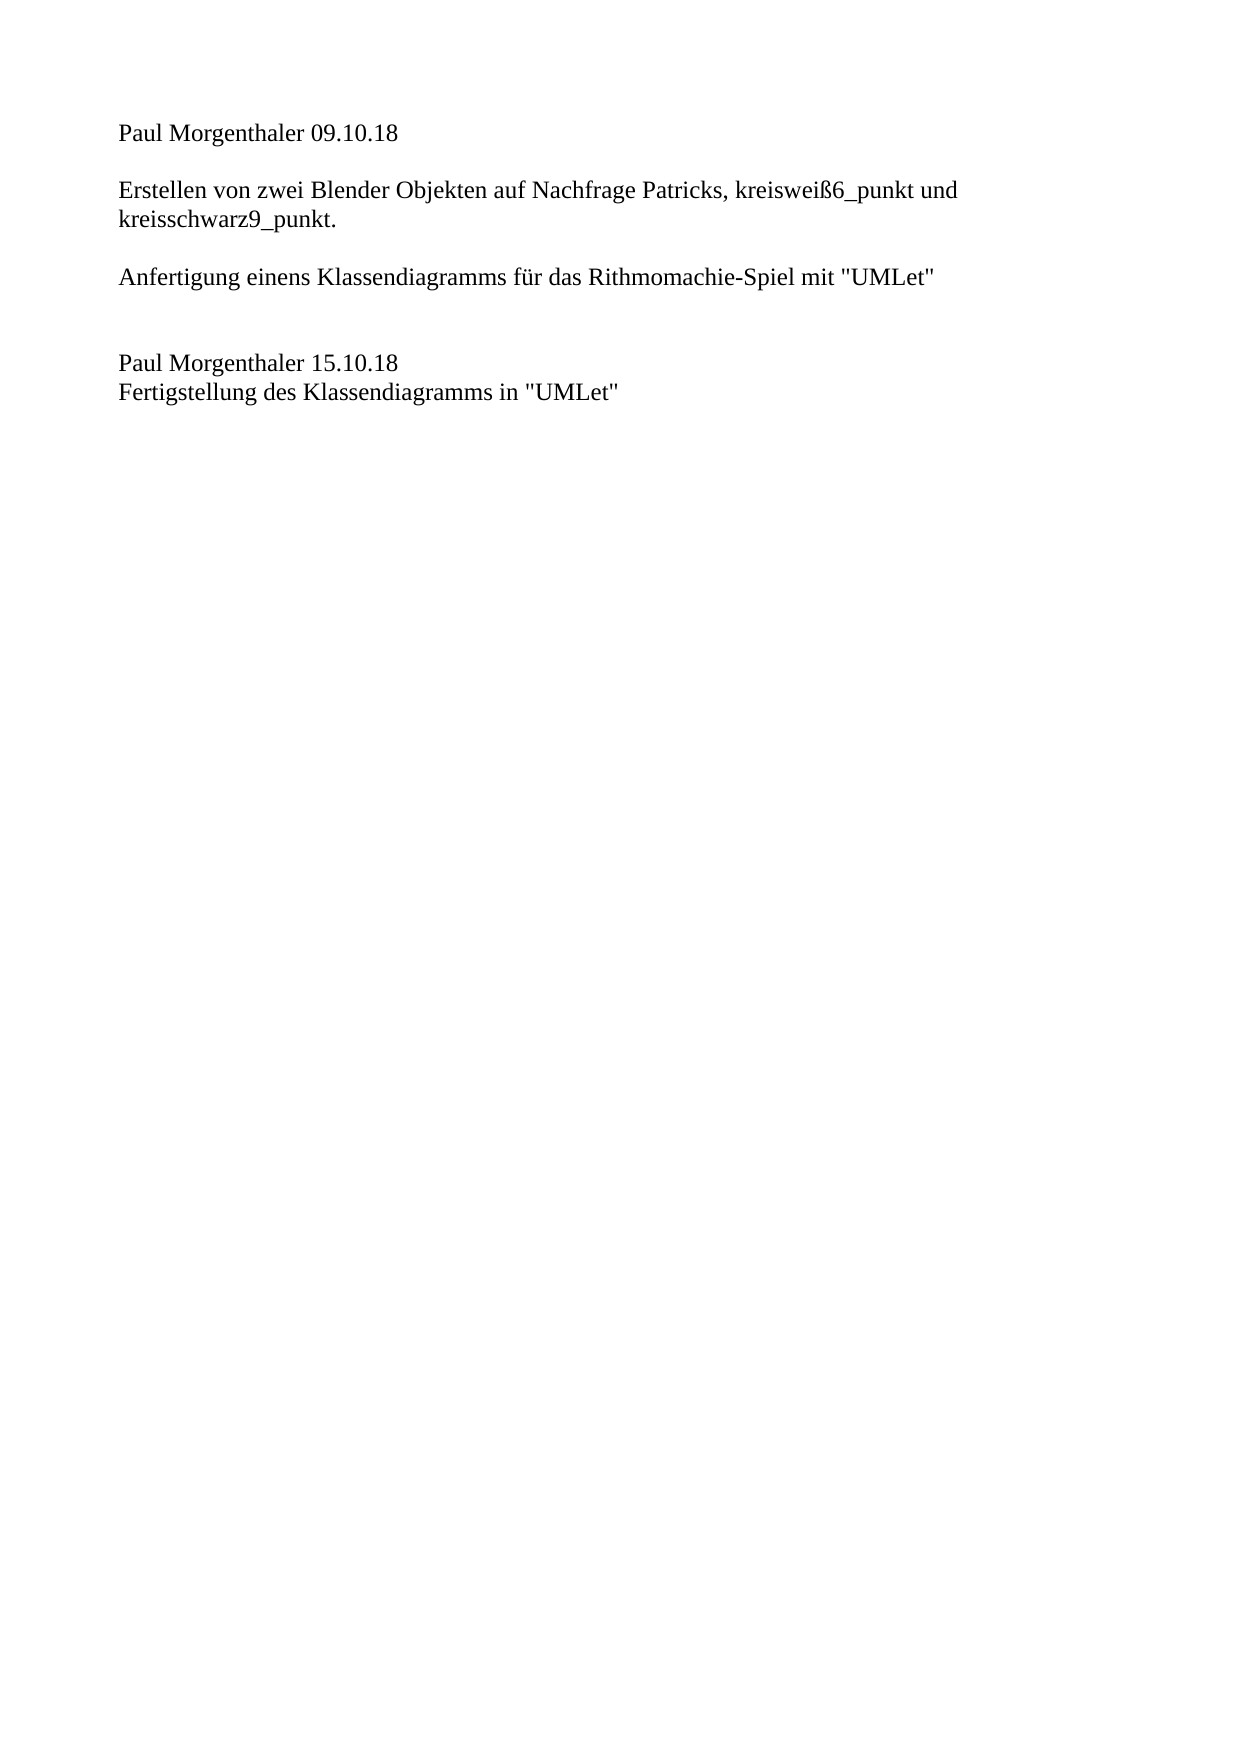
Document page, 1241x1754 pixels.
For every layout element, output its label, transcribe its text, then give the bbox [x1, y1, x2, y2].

text Paul Morgenthaler 09.10.18 [118, 118, 1122, 147]
text Paul Morgenthaler 15.10.18 [118, 348, 1122, 377]
text Anfertigung einens Klassendiagramms für das Rithmomachie-Spiel mit "UMLet" [118, 262, 1122, 291]
text Fertigstellung des Klassendiagramms in "UMLet" [118, 377, 1122, 406]
text Erstellen von zwei Blender Objekten auf Nachfrage Patricks, kreisweiß6_punkt und kreisschwarz9_punkt. [118, 176, 1122, 233]
